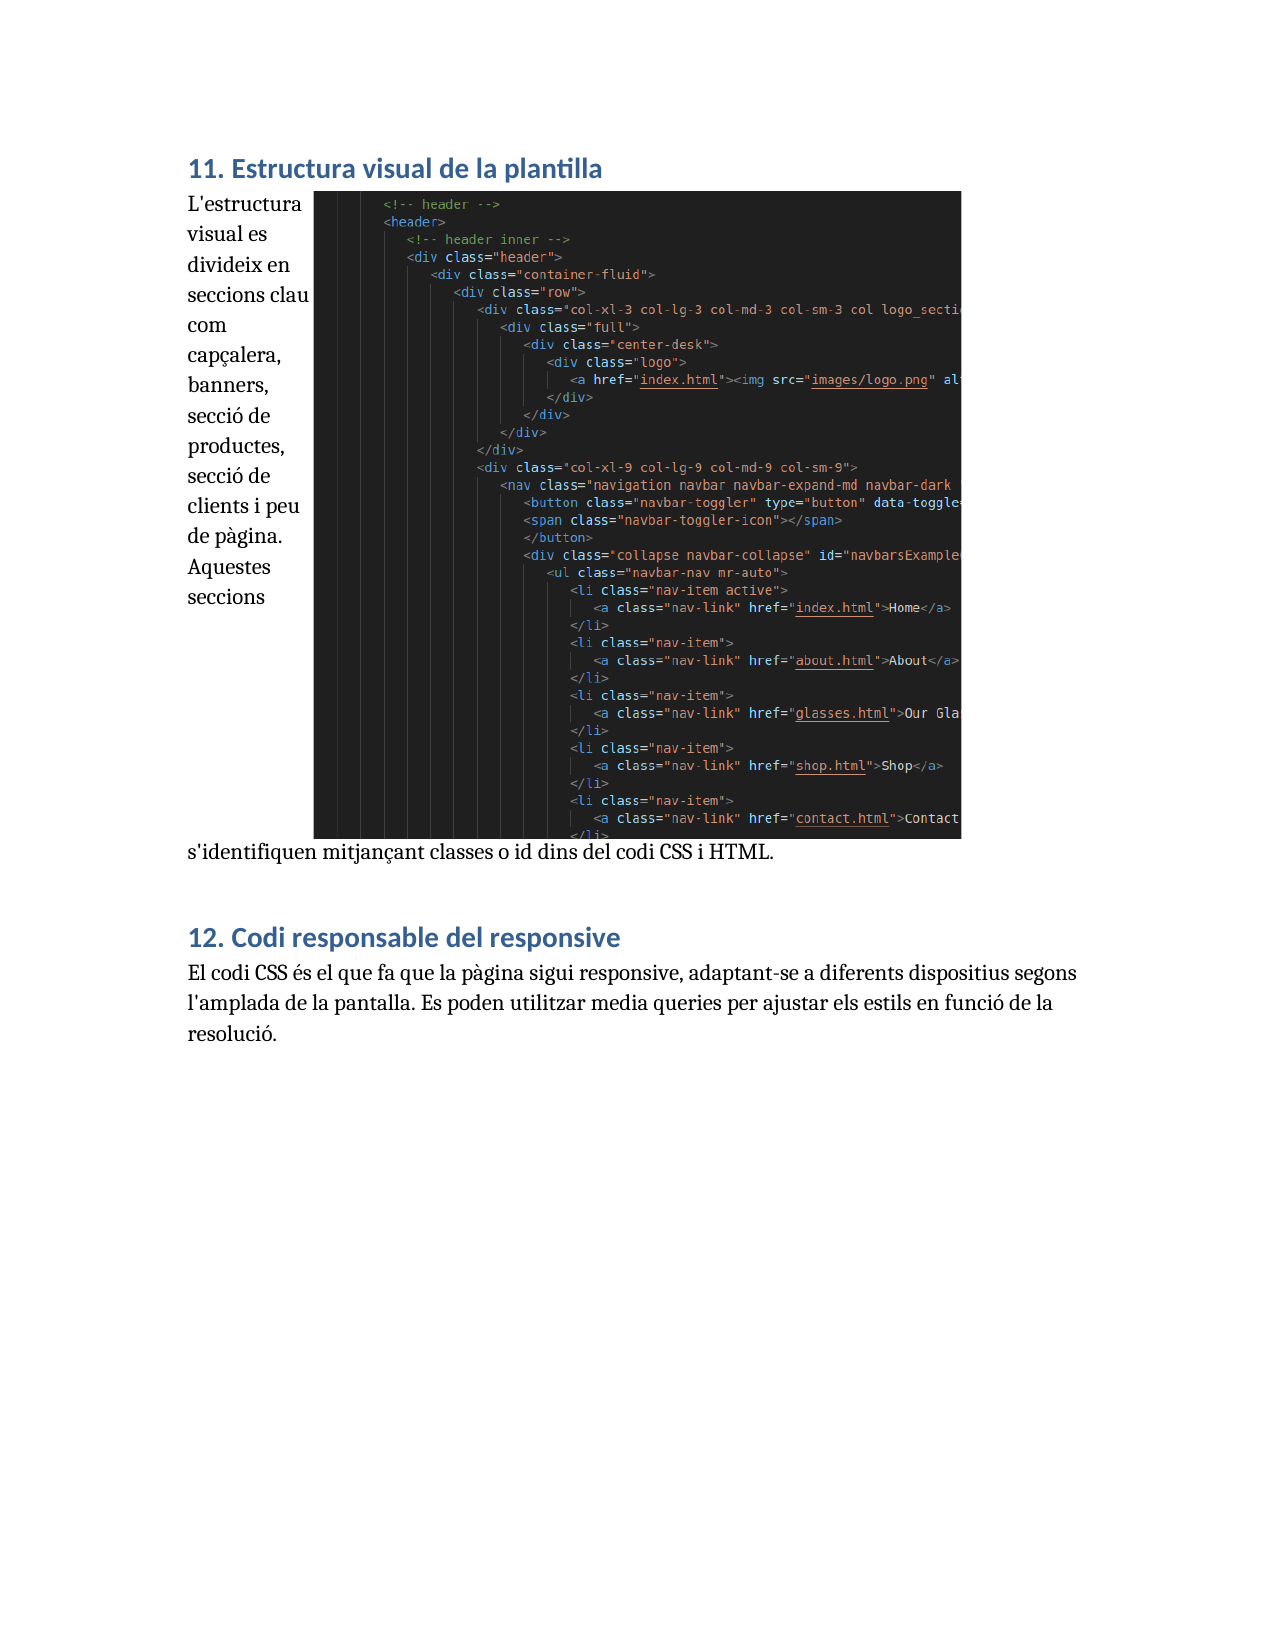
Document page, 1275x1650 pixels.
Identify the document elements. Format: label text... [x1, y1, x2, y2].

subtitle 12. Codi responsable del responsive [187, 919, 1087, 955]
picture [313, 191, 962, 839]
subtitle 11. Estructura visual de la plantilla [187, 150, 1087, 186]
text L'estructura visual es divideix en seccions clau com capçalera, banners, secció de productes, secció de clients i peu de pàgina. Aquestes seccions s'identifiquen mitjançant classes o id dins del codi CSS i HTML. [187, 191, 1087, 865]
text El codi CSS és el que fa que la pàgina sigui responsive, adaptant-se a diferents dispositius segons l'amplada de la pantalla. Es poden utilitzar media queries per ajustar els estils en funció de la resolució. [187, 960, 1087, 1047]
